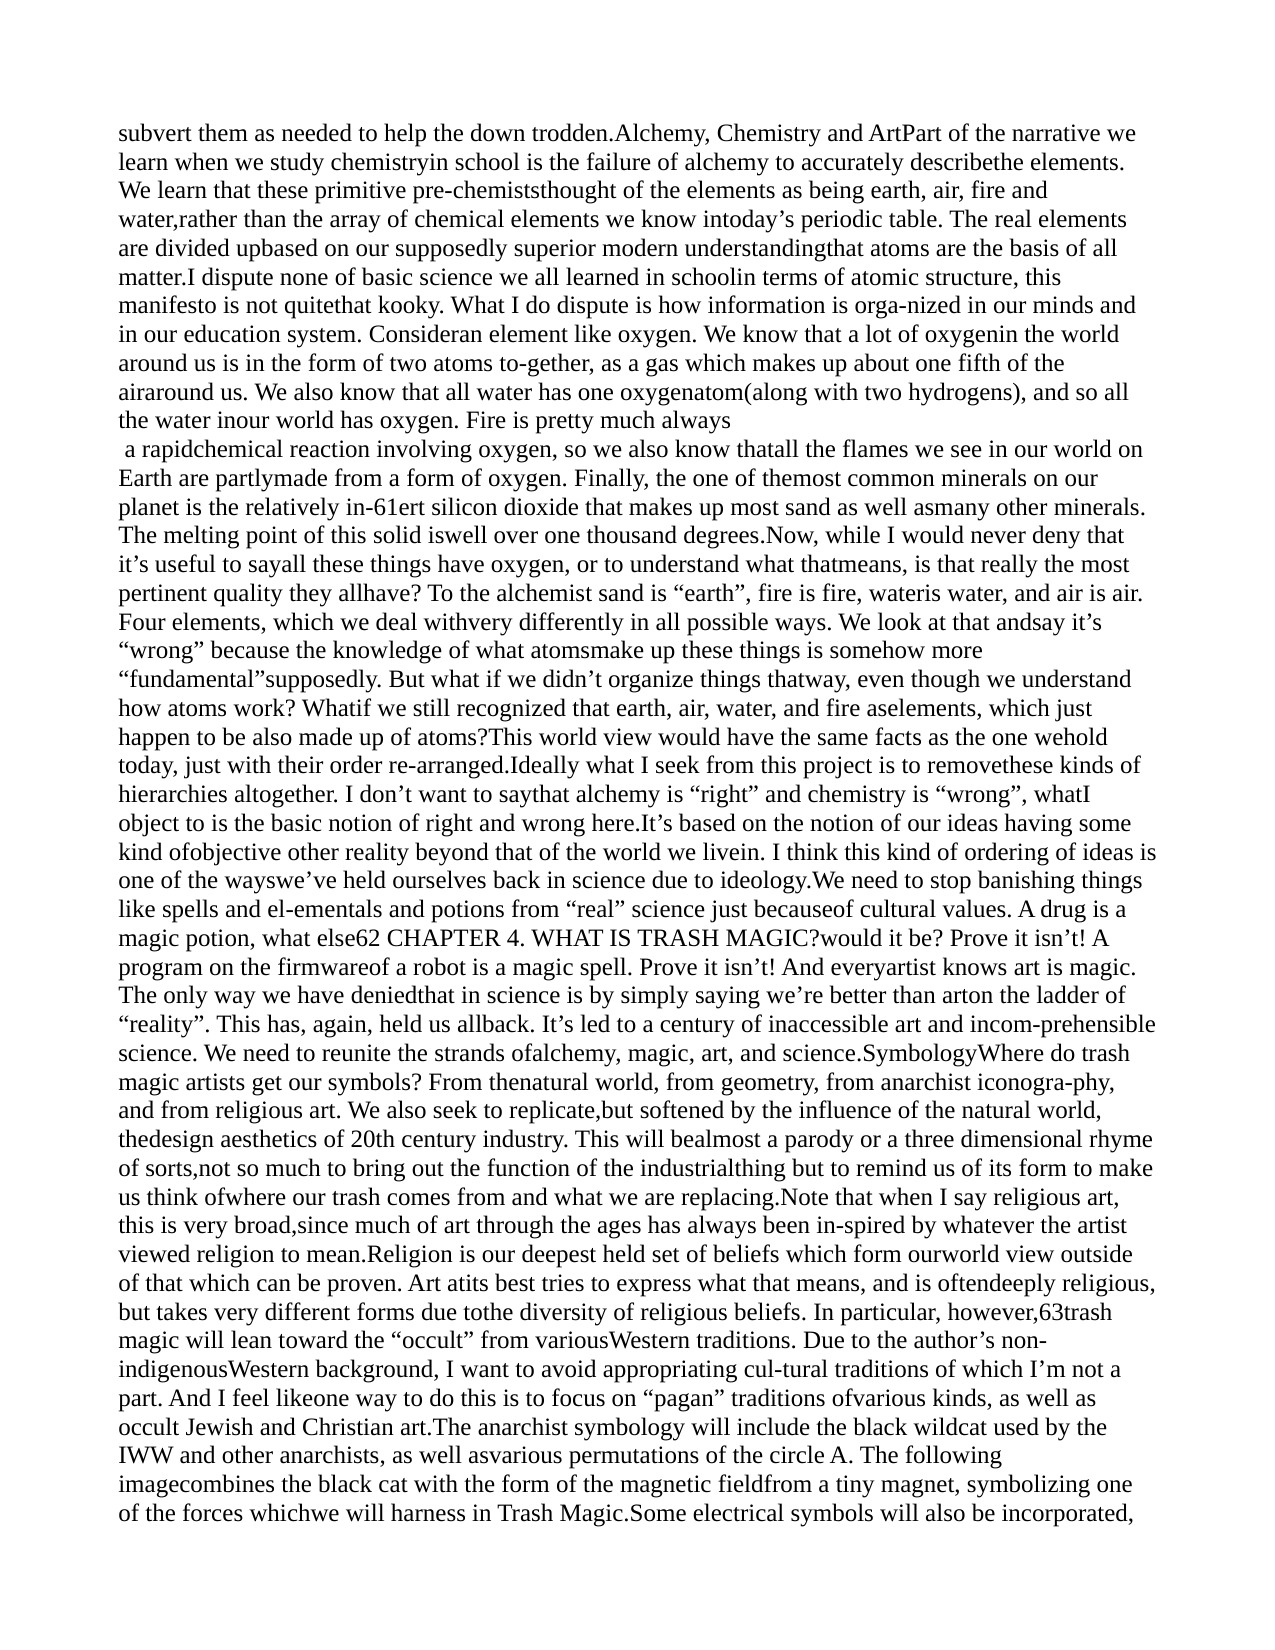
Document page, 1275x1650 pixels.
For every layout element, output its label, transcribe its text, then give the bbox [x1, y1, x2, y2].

text a rapidchemical reaction involving oxygen, so we also know thatall the flames we see in our world on Earth are partlymade from a form of oxygen. Finally, the one of themost common minerals on our planet is the relatively in-61ert silicon dioxide that makes up most sand as well asmany other minerals. The melting point of this solid iswell over one thousand degrees.Now, while I would never deny that it’s useful to sayall these things have oxygen, or to understand what thatmeans, is that really the most pertinent quality they allhave? To the alchemist sand is “earth”, fire is fire, wateris water, and air is air. Four elements, which we deal withvery differently in all possible ways. We look at that andsay it’s “wrong” because the knowledge of what atomsmake up these things is somehow more “fundamental”supposedly. But what if we didn’t organize things thatway, even though we understand how atoms work? Whatif we still recognized that earth, air, water, and fire aselements, which just happen to be also made up of atoms?This world view would have the same facts as the one wehold today, just with their order re-arranged.Ideally what I seek from this project is to removethese kinds of hierarchies altogether. I don’t want to saythat alchemy is “right” and chemistry is “wrong”, whatI object to is the basic notion of right and wrong here.It’s based on the notion of our ideas having some kind ofobjective other reality beyond that of the world we livein. I think this kind of ordering of ideas is one of the wayswe’ve held ourselves back in science due to ideology.We need to stop banishing things like spells and el-ementals and potions from “real” science just becauseof cultural values. A drug is a magic potion, what else62 CHAPTER 4. WHAT IS TRASH MAGIC?would it be? Prove it isn’t! A program on the firmwareof a robot is a magic spell. Prove it isn’t! And everyartist knows art is magic. The only way we have deniedthat in science is by simply saying we’re better than arton the ladder of “reality”. This has, again, held us allback. It’s led to a century of inaccessible art and incom-prehensible science. We need to reunite the strands ofalchemy, magic, art, and science.SymbologyWhere do trash magic artists get our symbols? From thenatural world, from geometry, from anarchist iconogra-phy, and from religious art. We also seek to replicate,but softened by the influence of the natural world, thedesign aesthetics of 20th century industry. This will bealmost a parody or a three dimensional rhyme of sorts,not so much to bring out the function of the industrialthing but to remind us of its form to make us think ofwhere our trash comes from and what we are replacing.Note that when I say religious art, this is very broad,since much of art through the ages has always been in-spired by whatever the artist viewed religion to mean.Religion is our deepest held set of beliefs which form ourworld view outside of that which can be proven. Art atits best tries to express what that means, and is oftendeeply religious, but takes very different forms due tothe diversity of religious beliefs. In particular, however,63trash magic will lean toward the “occult” from variousWestern traditions. Due to the author’s non-indigenousWestern background, I want to avoid appropriating cul-tural traditions of which I’m not a part. And I feel likeone way to do this is to focus on “pagan” traditions ofvarious kinds, as well as occult Jewish and Christian art.The anarchist symbology will include the black wildcat used by the IWW and other anarchists, as well asvarious permutations of the circle A. The following imagecombines the black cat with the form of the magnetic fieldfrom a tiny magnet, symbolizing one of the forces whichwe will harness in Trash Magic.Some electrical symbols will also be incorporated, [118, 434, 1157, 1527]
text subvert them as needed to help the down trodden.Alchemy, Chemistry and ArtPart of the narrative we learn when we study chemistryin school is the failure of alchemy to accurately describethe elements. We learn that these primitive pre-chemiststhought of the elements as being earth, air, fire and water,rather than the array of chemical elements we know intoday’s periodic table. The real elements are divided upbased on our supposedly superior modern understandingthat atoms are the basis of all matter.I dispute none of basic science we all learned in schoolin terms of atomic structure, this manifesto is not quitethat kooky. What I do dispute is how information is orga-nized in our minds and in our education system. Consideran element like oxygen. We know that a lot of oxygenin the world around us is in the form of two atoms to-gether, as a gas which makes up about one fifth of the airaround us. We also know that all water has one oxygenatom(along with two hydrogens), and so all the water inour world has oxygen. Fire is pretty much always [118, 118, 1157, 434]
